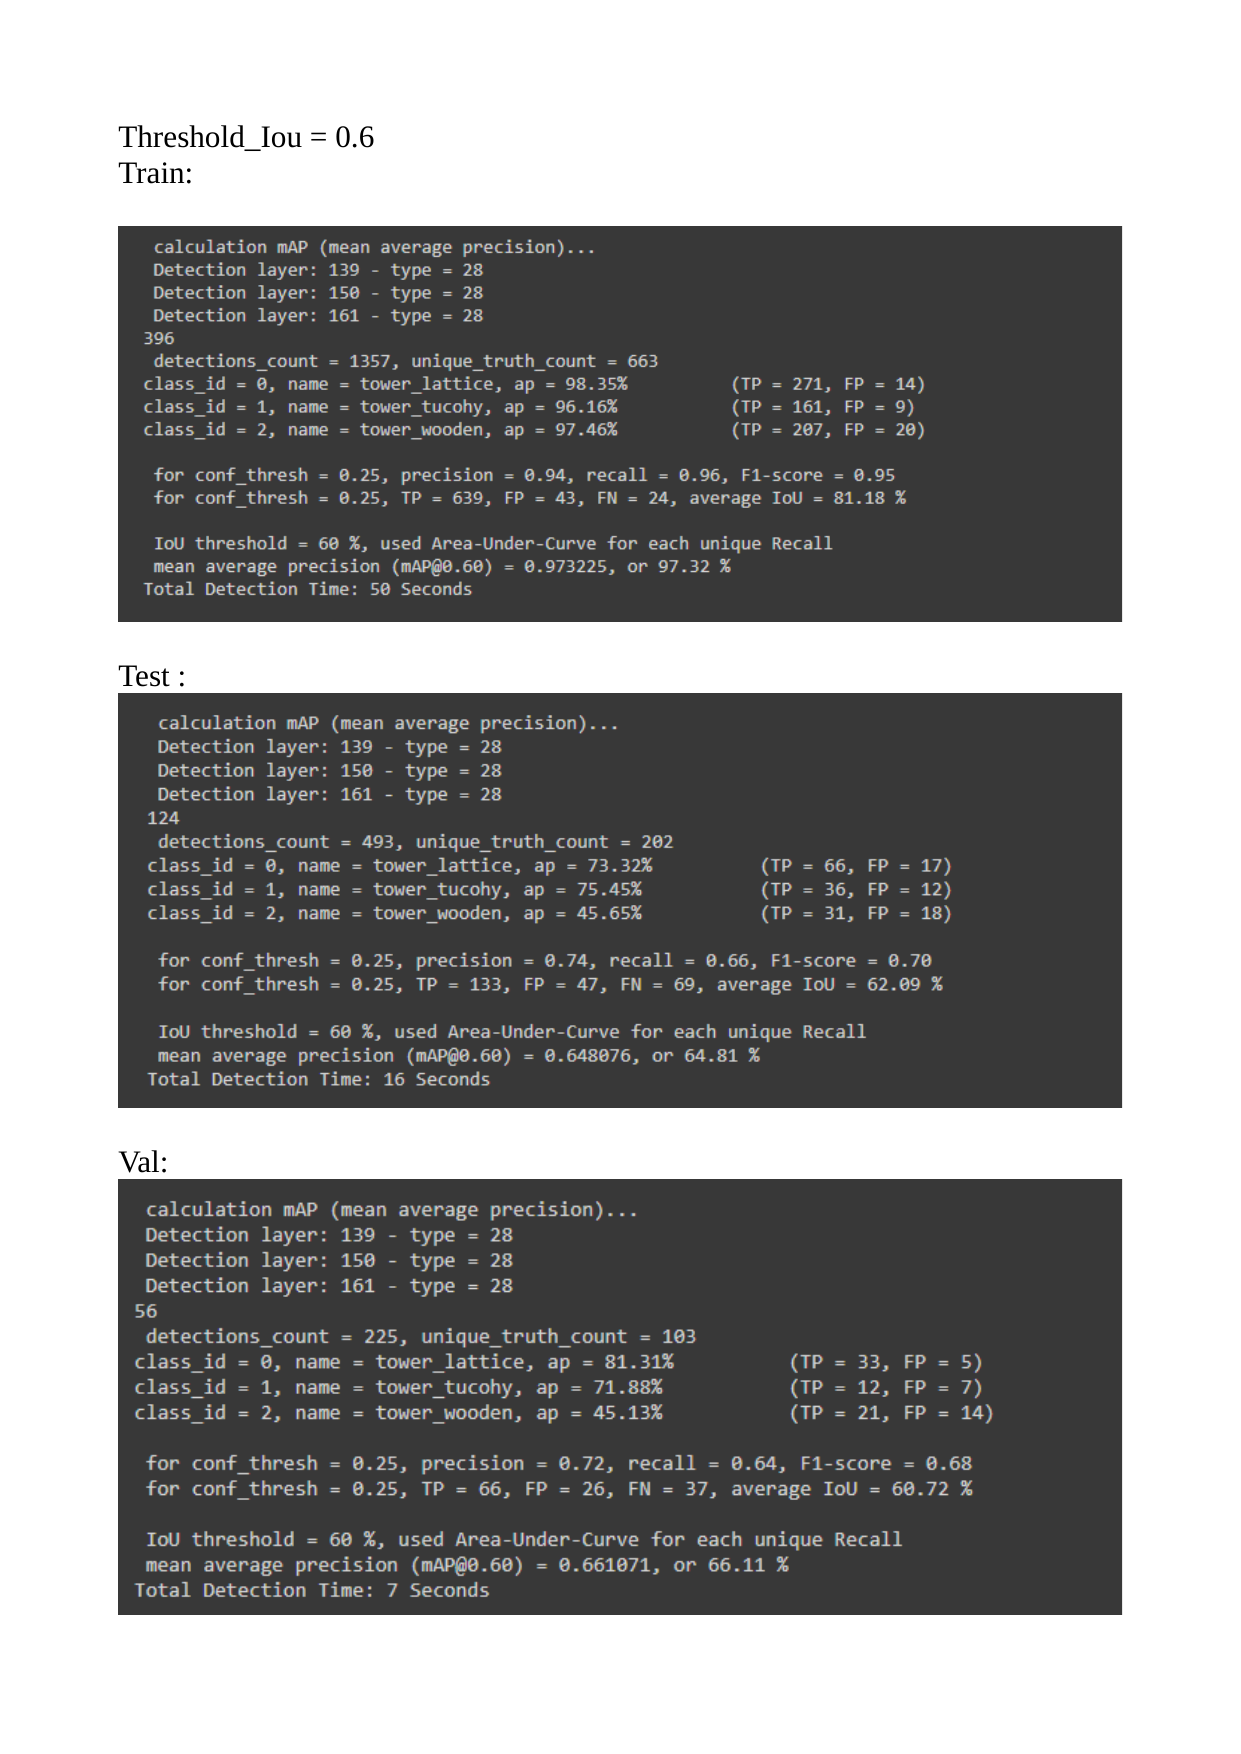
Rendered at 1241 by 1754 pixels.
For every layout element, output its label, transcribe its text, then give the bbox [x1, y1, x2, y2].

picture [118, 226, 1123, 622]
text Threshold_Iou = 0.6 [118, 118, 1122, 154]
picture [118, 1179, 1123, 1615]
picture [118, 693, 1123, 1108]
text Val: [118, 1143, 1122, 1179]
text Train: [118, 154, 1122, 190]
text Test : [118, 657, 1122, 693]
